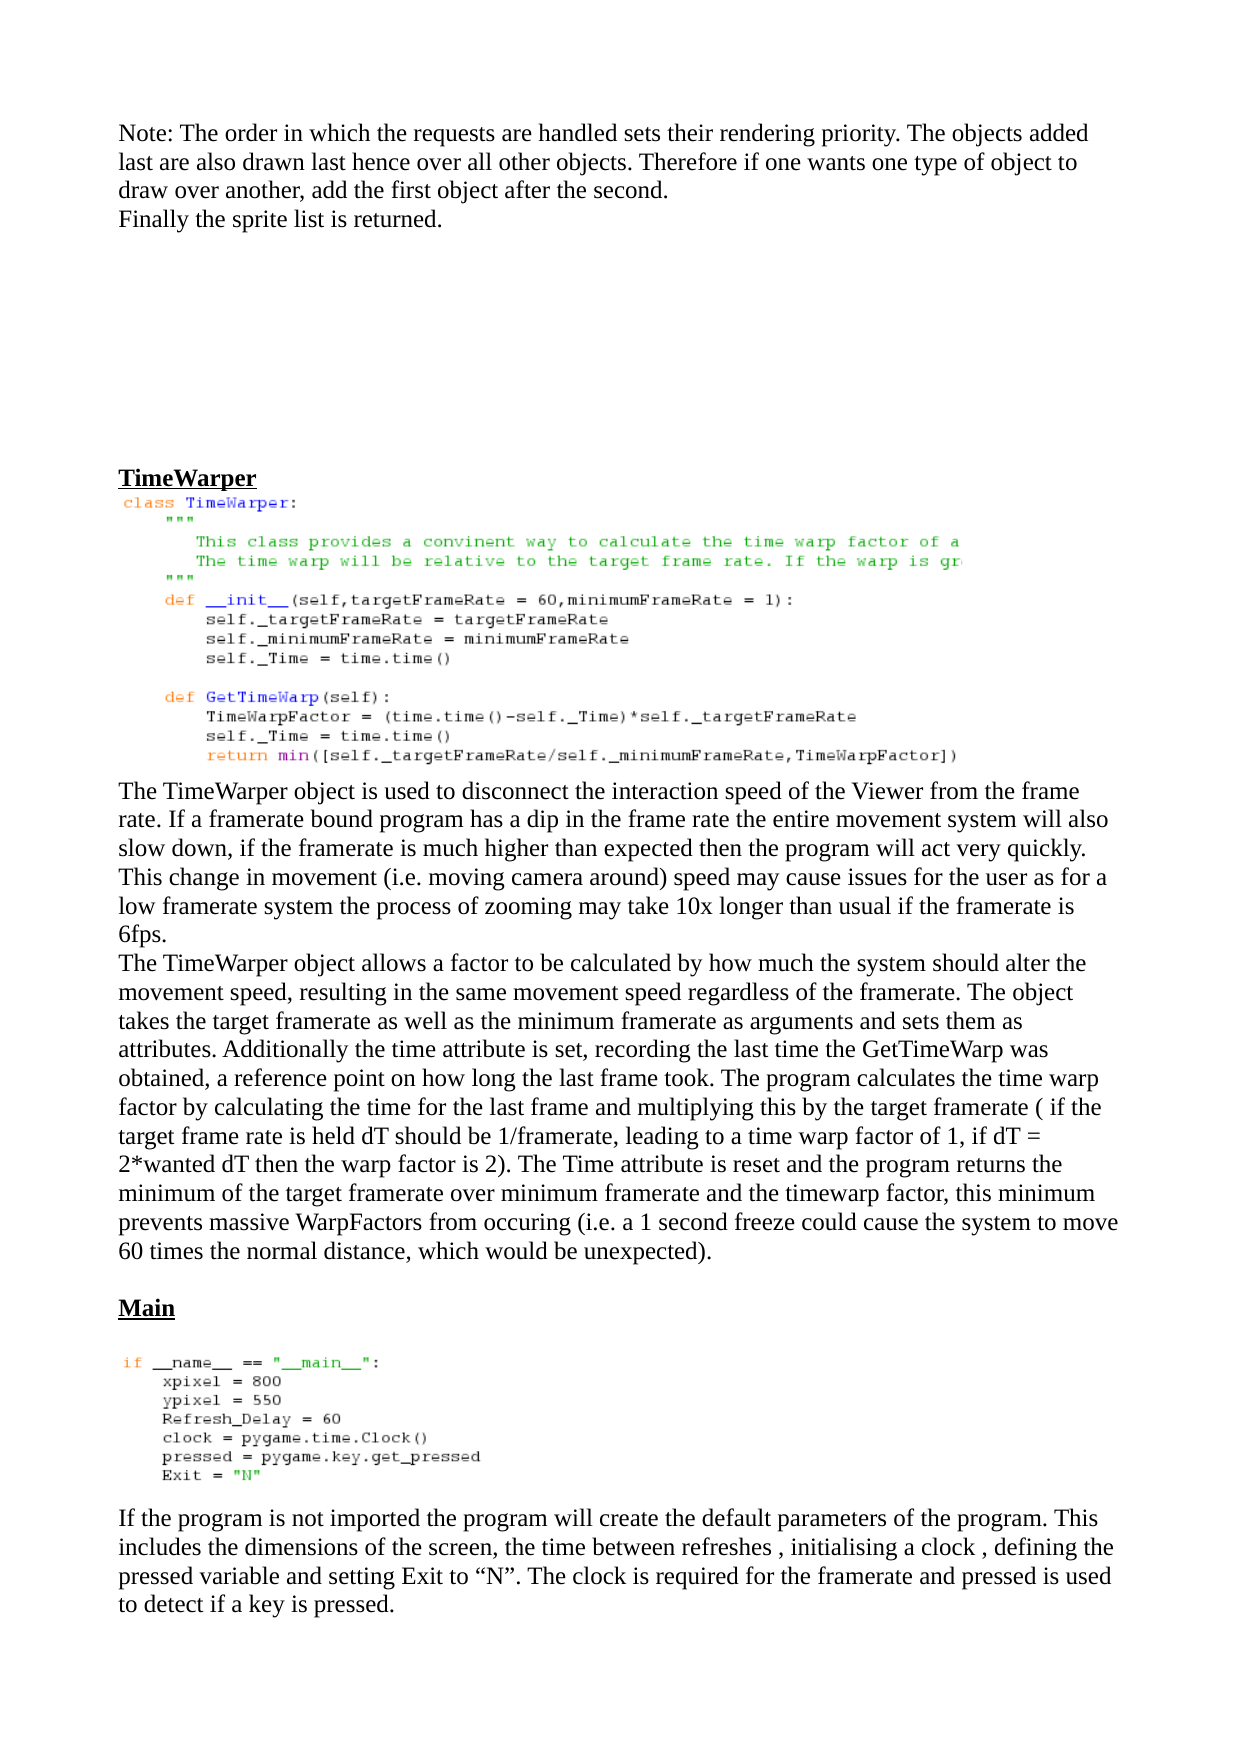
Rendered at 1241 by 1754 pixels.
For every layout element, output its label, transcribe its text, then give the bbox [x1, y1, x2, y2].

text If the program is not imported the program will create the default parameters of the program. This includes the dimensions of the screen, the time between refreshes , initialising a clock , defining the pressed variable and setting Exit to “N”. The clock is required for the framerate and pressed is used to detect if a key is pressed. [118, 1351, 1122, 1618]
text Note: The order in which the requests are handled sets their rendering priority. The objects added last are also drawn last hence over all other objects. Therefore if one wants one type of object to draw over another, add the first object after the second. [118, 118, 1122, 204]
text The TimeWarper object allows a factor to be calculated by how much the system should alter the movement speed, resulting in the same movement speed regardless of the framerate. The object takes the target framerate as well as the minimum framerate as arguments and sets them as attributes. Additionally the time attribute is set, recording the last time the GetTimeWarp was obtained, a reference point on how long the last frame took. The program calculates the time warp factor by calculating the time for the last frame and multiplying this by the target framerate ( if the target frame rate is held dT should be 1/framerate, leading to a time warp factor of 1, if dT = 2*wanted dT then the warp factor is 2). The Time attribute is reset and the program returns the minimum of the target framerate over minimum framerate and the timewarp factor, this minimum prevents massive WarpFactors from occuring (i.e. a 1 second freeze could cause the system to move 60 times the normal distance, which would be unexpected). [118, 948, 1122, 1264]
text Finally the sprite list is returned. [118, 204, 1122, 233]
text TimeWarper [118, 463, 1122, 492]
text Main [118, 1293, 1122, 1322]
picture [118, 1350, 494, 1504]
text The TimeWarper object is used to disconnect the interaction speed of the Viewer from the frame rate. If a framerate bound program has a dip in the frame rate the entire movement system will also slow down, if the framerate is much higher than expected then the program will act very quickly. This change in movement (i.e. moving camera around) speed may cause issues for the user as for a low framerate system the process of zooming may take 10x longer than usual if the framerate is 6fps. [118, 492, 1122, 948]
picture [118, 491, 963, 776]
